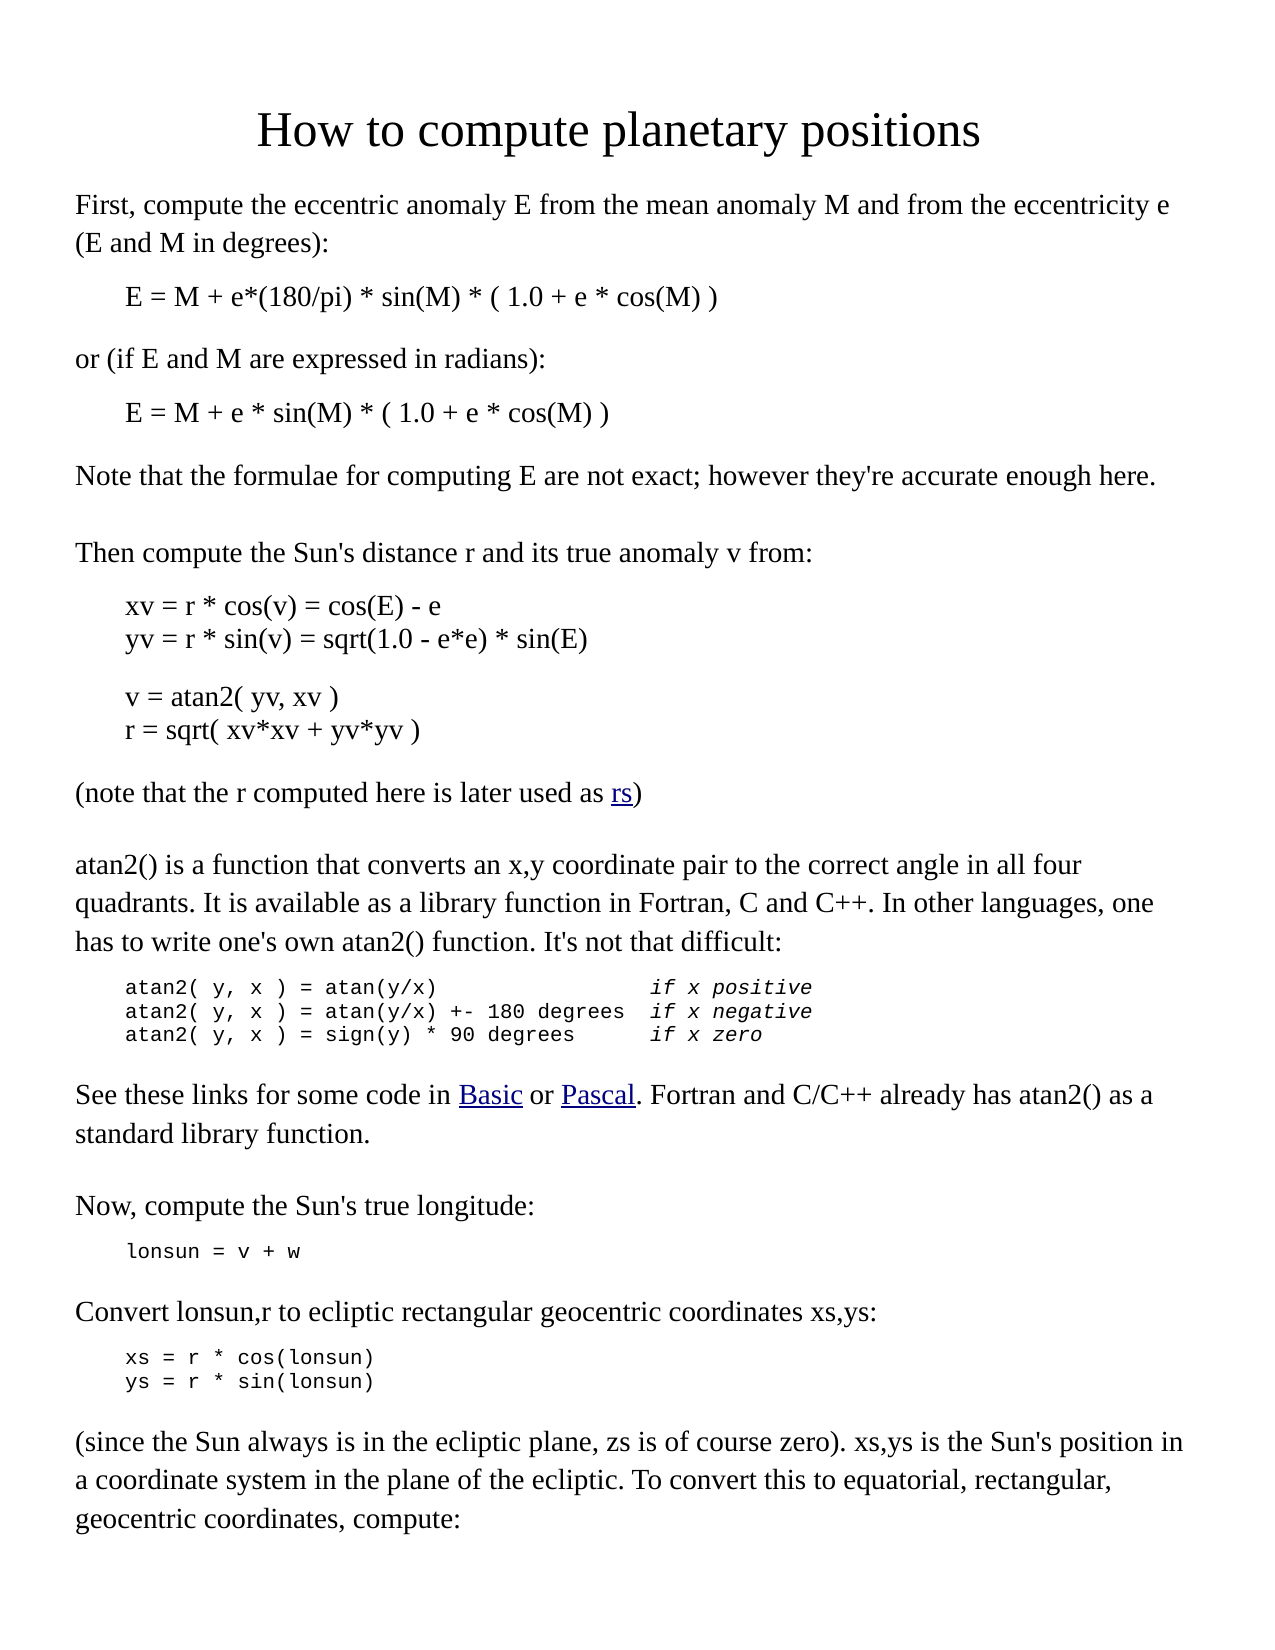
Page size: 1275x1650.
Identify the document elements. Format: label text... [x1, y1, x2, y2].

text yv = r * sin(v) = sqrt(1.0 - e*e) * sin(E) [75, 622, 1200, 655]
text First, compute the eccentric anomaly E from the mean anomaly M and from the eccentricity e (E and M in degrees): [75, 187, 1200, 259]
text atan2( y, x ) = atan(y/x) if x positive [75, 977, 1200, 1001]
text See these links for some code in Basic or Pascal. Fortran and C/C++ already has atan2() as a standard library function. Now, compute the Sun's true longitude: [75, 1077, 1200, 1221]
text atan2( y, x ) = sign(y) * 90 degrees if x zero [75, 1024, 1200, 1048]
text atan2( y, x ) = atan(y/x) +- 180 degrees if x negative [75, 1001, 1200, 1024]
text E = M + e * sin(M) * ( 1.0 + e * cos(M) ) [75, 395, 1200, 428]
text or (if E and M are expressed in radians): [75, 342, 1200, 375]
text r = sqrt( xv*xv + yv*yv ) [75, 712, 1200, 746]
text v = atan2( yv, xv ) [75, 679, 1200, 712]
text ys = r * sin(lonsun) [75, 1371, 1200, 1394]
text xv = r * cos(v) = cos(E) - e [75, 588, 1200, 622]
text lonsun = v + w [75, 1241, 1200, 1264]
text E = M + e*(180/pi) * sin(M) * ( 1.0 + e * cos(M) ) [75, 279, 1200, 312]
text Note that the formulae for computing E are not exact; however they're accurate enough here. Then compute the Sun's distance r and its true anomaly v from: [75, 458, 1200, 568]
text Convert lonsun,r to ecliptic rectangular geocentric coordinates xs,ys: [75, 1294, 1200, 1327]
text xs = r * cos(lonsun) [75, 1347, 1200, 1371]
text (note that the r computed here is later used as rs) atan2() is a function that converts an x,y coordinate pair to the correct angle in all four quadrants. It is available as a library function in Fortran, C and C++. In other languages, one has to write one's own atan2() function. It's not that difficult: [75, 775, 1200, 957]
text (since the Sun always is in the ecliptic plane, zs is of course zero). xs,ys is the Sun's position in a coordinate system in the plane of the ecliptic. To convert this to equatorial, rectangular, geocentric coordinates, compute: [75, 1424, 1200, 1534]
